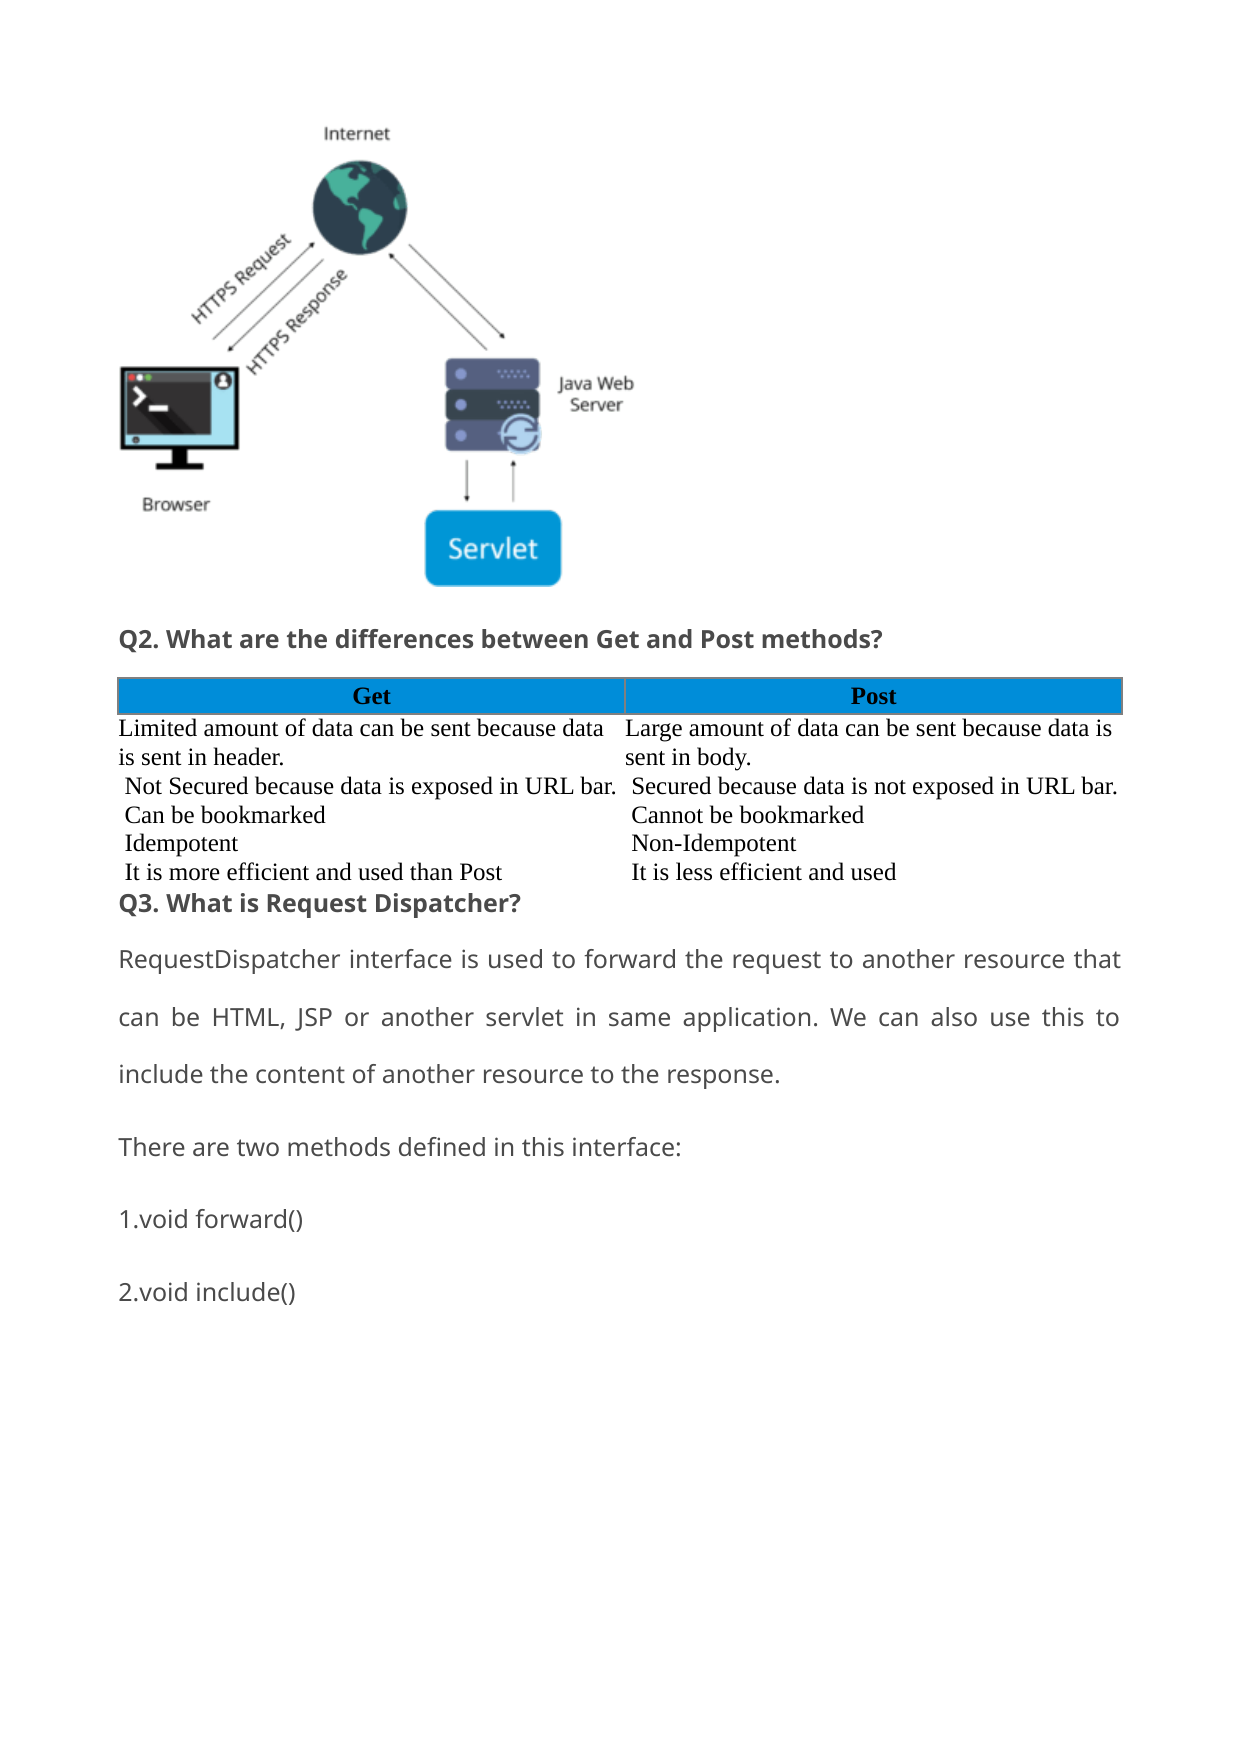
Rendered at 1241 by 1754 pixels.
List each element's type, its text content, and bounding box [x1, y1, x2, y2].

table_cell It is less efficient and used [625, 857, 1122, 886]
table_cell Large amount of data can be sent because data is sent in body. [625, 715, 1122, 771]
table_cell Secured because data is not exposed in URL bar. [625, 771, 1122, 800]
text 2.void include() [118, 1274, 1122, 1308]
table_cell Not Secured because data is exposed in URL bar. [118, 771, 625, 800]
table_header Post [626, 679, 1121, 713]
text There are two methods defined in this interface: [118, 1129, 1122, 1163]
picture [118, 118, 650, 587]
table_cell It is more efficient and used than Post [118, 857, 625, 886]
text RequestDispatcher interface is used to forward the request to another resource that can be HTML, JSP or another servlet in same application. We can also use this to include the content of another resource to the response. [118, 941, 1122, 1091]
subtitle Q2. What are the differences between Get and Post methods? [118, 622, 1122, 656]
table_cell Limited amount of data can be sent because data is sent in header. [118, 715, 625, 771]
table_header Get [119, 679, 624, 713]
table_cell Can be bookmarked [118, 800, 625, 828]
table_cell Idempotent [118, 829, 625, 857]
text 1.void forward() [118, 1202, 1122, 1236]
subtitle Q3. What is Request Dispatcher? [118, 886, 1122, 920]
table_cell Cannot be bookmarked [625, 800, 1122, 828]
table_cell Non-Idempotent [625, 829, 1122, 857]
